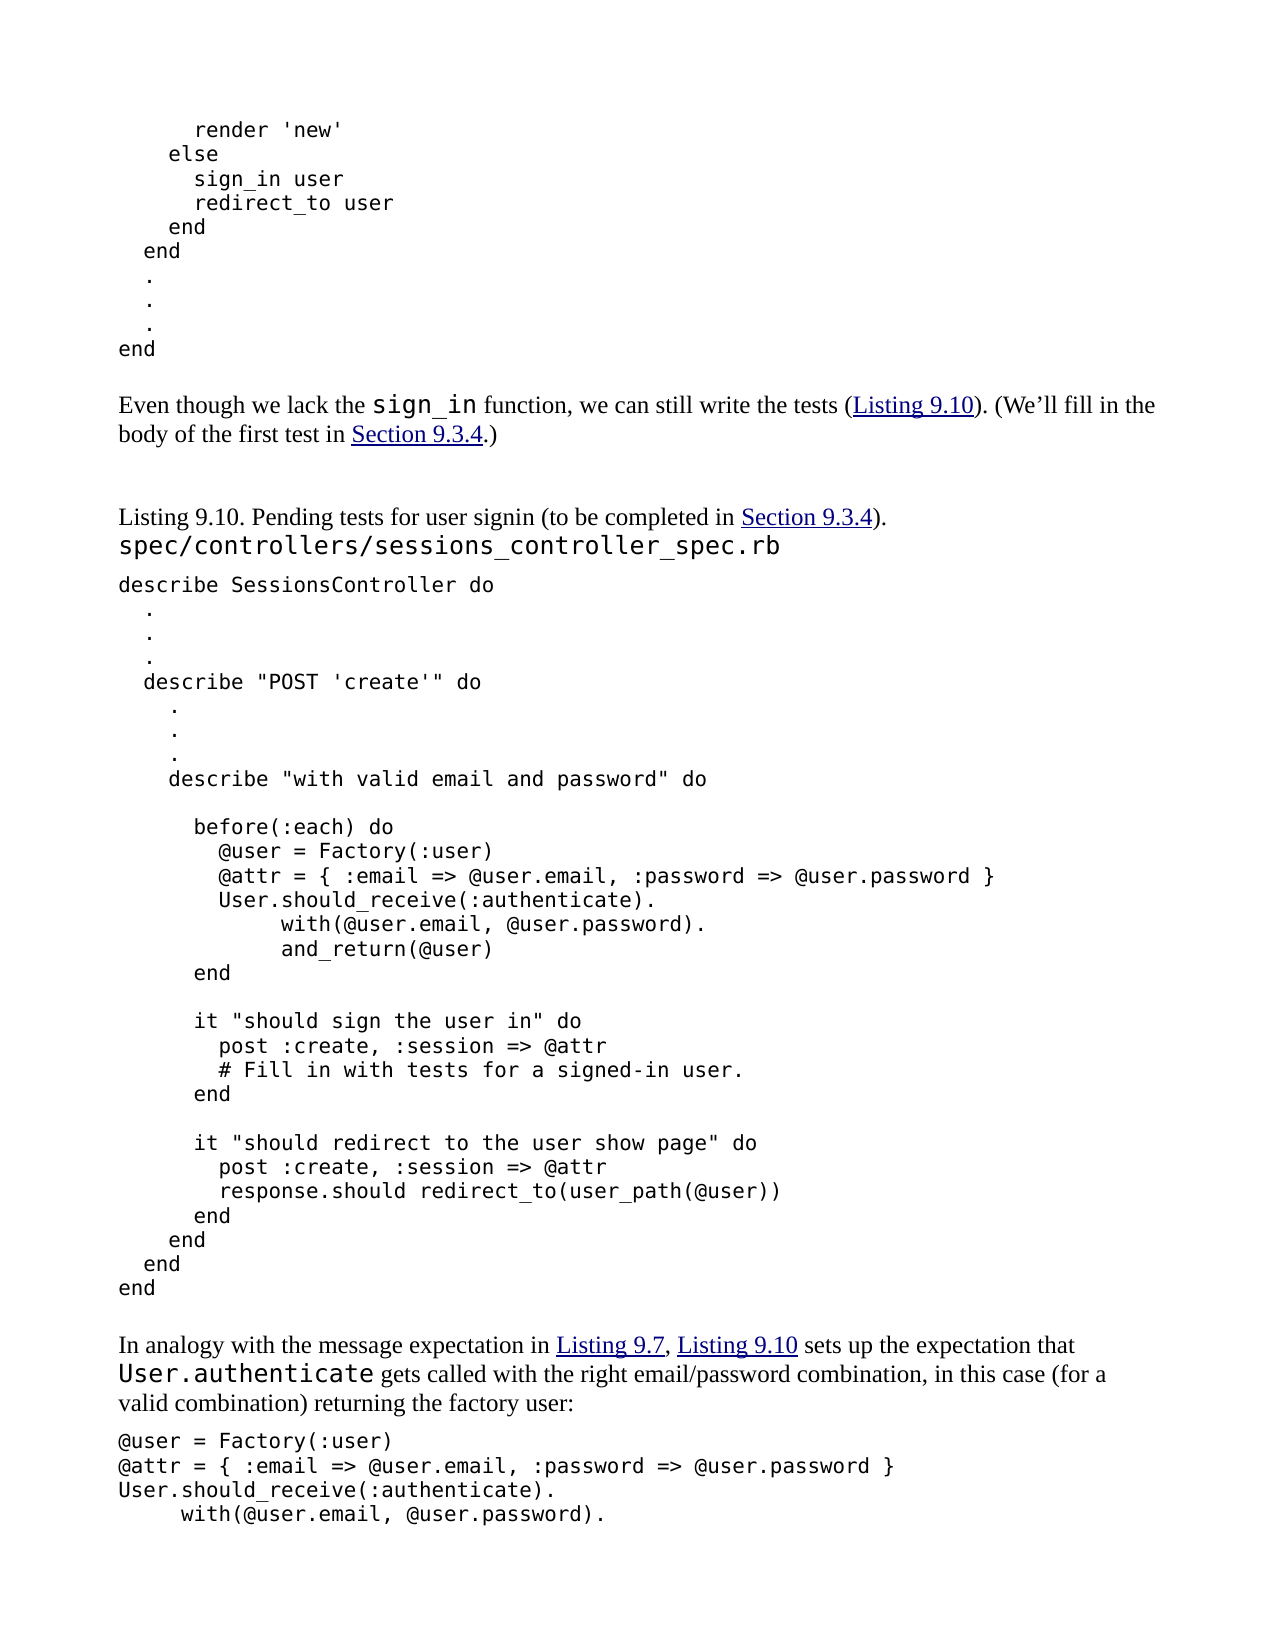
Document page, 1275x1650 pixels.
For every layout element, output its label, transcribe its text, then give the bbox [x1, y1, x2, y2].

text . [118, 694, 1157, 718]
text before(:each) do [118, 815, 1157, 839]
text end [118, 961, 1157, 985]
text In analogy with the message expectation in Listing 9.7, Listing 9.10 sets up the expectation that User.authenticate gets called with the right email/password combination, in this case (for a valid combination) returning the factory user: [118, 1330, 1157, 1417]
text User.should_receive(:authenticate). [118, 888, 1157, 912]
text @attr = { :email => @user.email, :password => @user.password } [118, 1454, 1157, 1478]
text sign_in user [118, 167, 1157, 191]
text . [118, 597, 1157, 621]
text end [118, 1228, 1157, 1252]
text end [118, 1082, 1157, 1107]
text . [118, 264, 1157, 288]
text . [118, 312, 1157, 337]
text end [118, 1252, 1157, 1276]
text @attr = { :email => @user.email, :password => @user.password } [118, 864, 1157, 888]
text end [118, 1204, 1157, 1228]
text post :create, :session => @attr [118, 1155, 1157, 1179]
text with(@user.email, @user.password). [118, 912, 1157, 937]
text else [118, 142, 1157, 167]
text @user = Factory(:user) [118, 1429, 1157, 1454]
text @user = Factory(:user) [118, 839, 1157, 864]
text post :create, :session => @attr [118, 1034, 1157, 1058]
text User.should_receive(:authenticate). [118, 1478, 1157, 1502]
text end [118, 239, 1157, 264]
text redirect_to user [118, 191, 1157, 215]
text render 'new' [118, 118, 1157, 142]
text response.should redirect_to(user_path(@user)) [118, 1179, 1157, 1204]
text # Fill in with tests for a signed-in user. [118, 1058, 1157, 1082]
text . [118, 621, 1157, 645]
text describe SessionsController do [118, 573, 1157, 597]
text Even though we lack the sign_in function, we can still write the tests (Listing 9.10). (We’ll fill in the body of the first test in Section 9.3.4.) [118, 390, 1157, 448]
text end [118, 337, 1157, 361]
text it "should redirect to the user show page" do [118, 1131, 1157, 1155]
text . [118, 288, 1157, 312]
text . [118, 718, 1157, 742]
text and_return(@user) [118, 937, 1157, 961]
text end [118, 215, 1157, 239]
text it "should sign the user in" do [118, 1009, 1157, 1034]
text describe "POST 'create'" do [118, 670, 1157, 694]
text Listing 9.10. Pending tests for user signin (to be completed in Section 9.3.4). spec/controllers/sessions_controller_spec.rb [118, 502, 1157, 560]
text with(@user.email, @user.password). [118, 1502, 1157, 1527]
text . [118, 645, 1157, 670]
text . [118, 742, 1157, 767]
text describe "with valid email and password" do [118, 767, 1157, 791]
text end [118, 1276, 1157, 1301]
